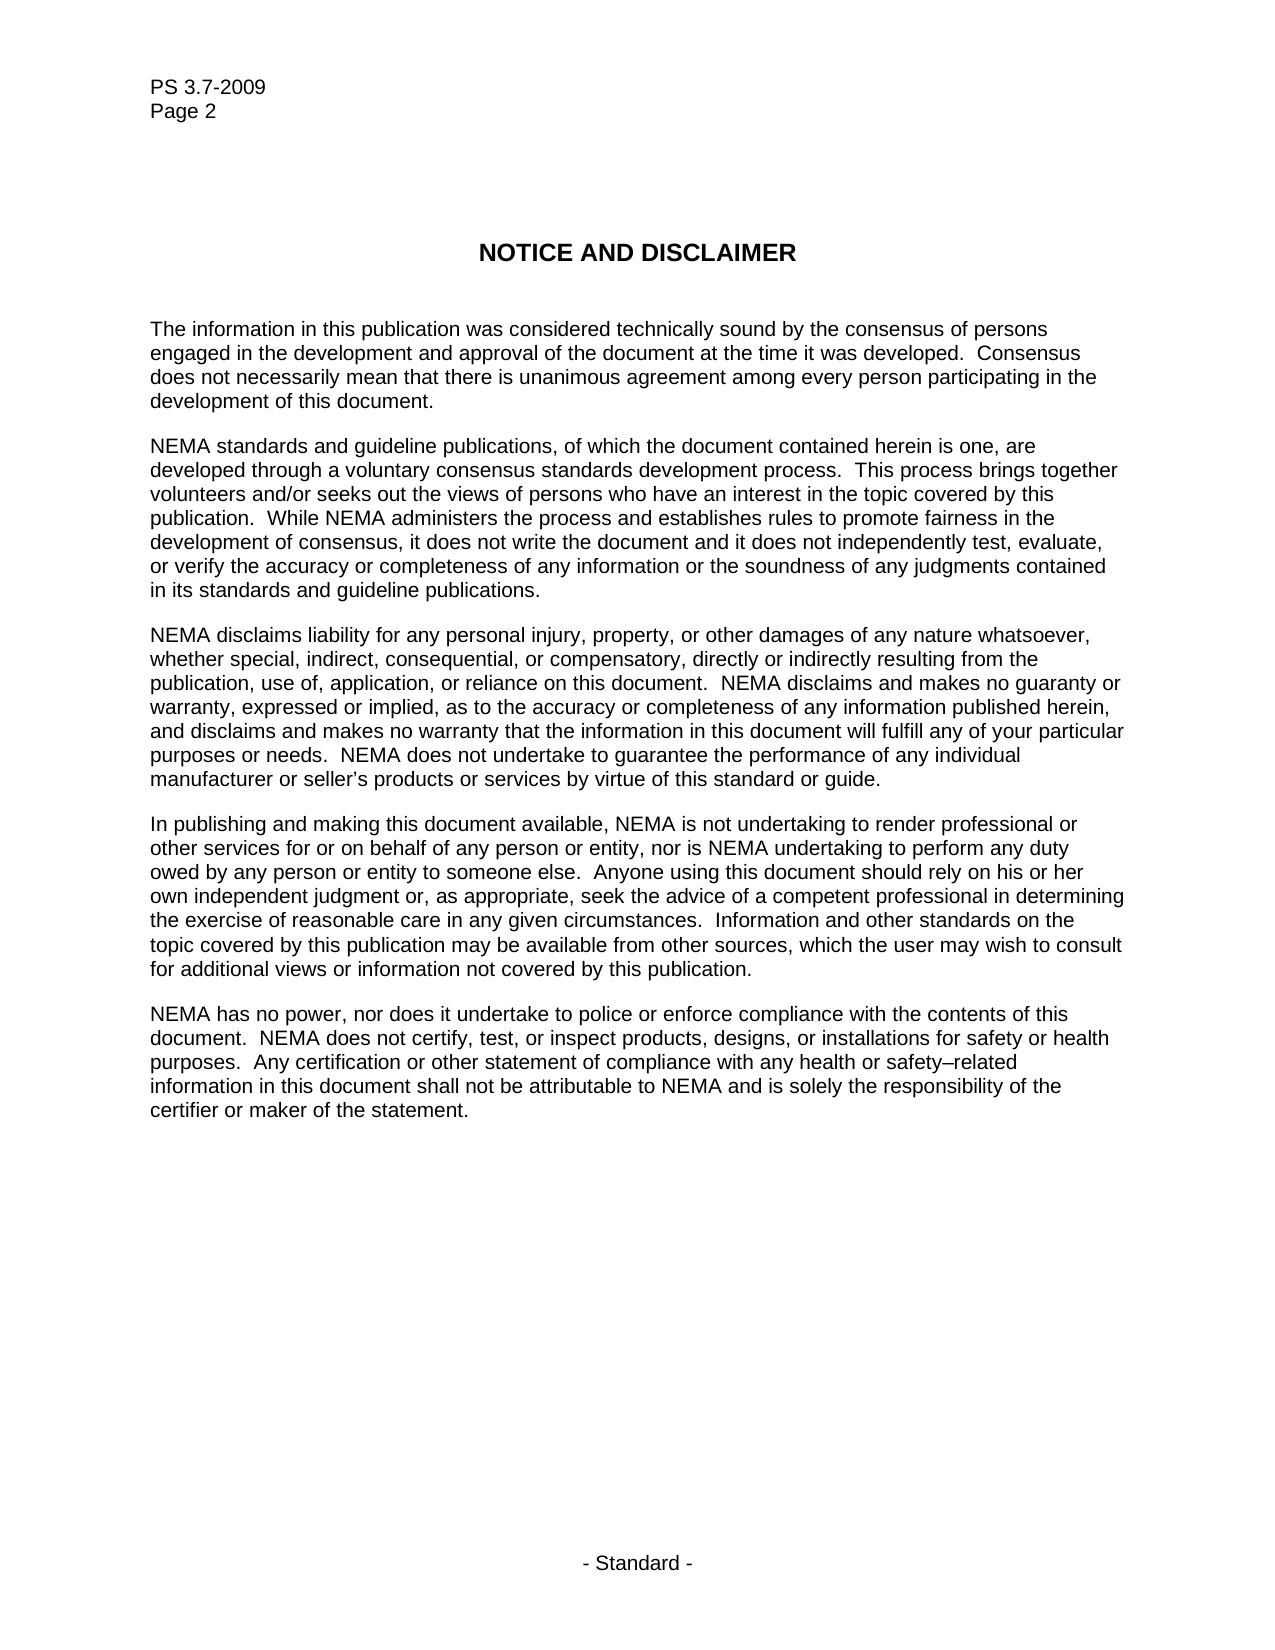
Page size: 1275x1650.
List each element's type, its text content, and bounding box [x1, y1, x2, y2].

text NEMA standards and guideline publications, of which the document contained herein is one, are developed through a voluntary consensus standards development process. This process brings together volunteers and/or seeks out the views of persons who have an interest in the topic covered by this publication. While NEMA administers the process and establishes rules to promote fairness in the development of consensus, it does not write the document and it does not independently test, evaluate, or verify the accuracy or completeness of any information or the soundness of any judgments contained in its standards and guideline publications. [150, 434, 1125, 602]
text The information in this publication was considered technically sound by the consensus of persons engaged in the development and approval of the document at the time it was developed. Consensus does not necessarily mean that there is unanimous agreement among every person participating in the development of this document. [150, 317, 1125, 413]
text NEMA has no power, nor does it undertake to police or enforce compliance with the contents of this document. NEMA does not certify, test, or inspect products, designs, or installations for safety or health purposes. Any certification or other statement of compliance with any health or safety–related information in this document shall not be attributable to NEMA and is solely the responsibility of the certifier or maker of the statement. [150, 1001, 1125, 1122]
text In publishing and making this document available, NEMA is not undertaking to render professional or other services for or on behalf of any person or entity, nor is NEMA undertaking to perform any duty owed by any person or entity to someone else. Anyone using this document should rely on his or her own independent judgment or, as appropriate, seek the advice of a competent professional in determining the exercise of reasonable care in any given circumstances. Information and other standards on the topic covered by this publication may be available from other sources, which the user may wish to consult for additional views or information not covered by this publication. [150, 812, 1125, 981]
text NEMA disclaims liability for any personal injury, property, or other damages of any nature whatsoever, whether special, indirect, consequential, or compensatory, directly or indirectly resulting from the publication, use of, application, or reliance on this document. NEMA disclaims and makes no guaranty or warranty, expressed or implied, as to the accuracy or completeness of any information published herein, and disclaims and makes no warranty that the information in this document will fulfill any of your particular purposes or needs. NEMA does not undertake to guarantee the performance of any individual manufacturer or seller’s products or services by virtue of this standard or guide. [150, 623, 1125, 791]
subtitle NOTICE AND DISCLAIMER [150, 237, 1125, 267]
